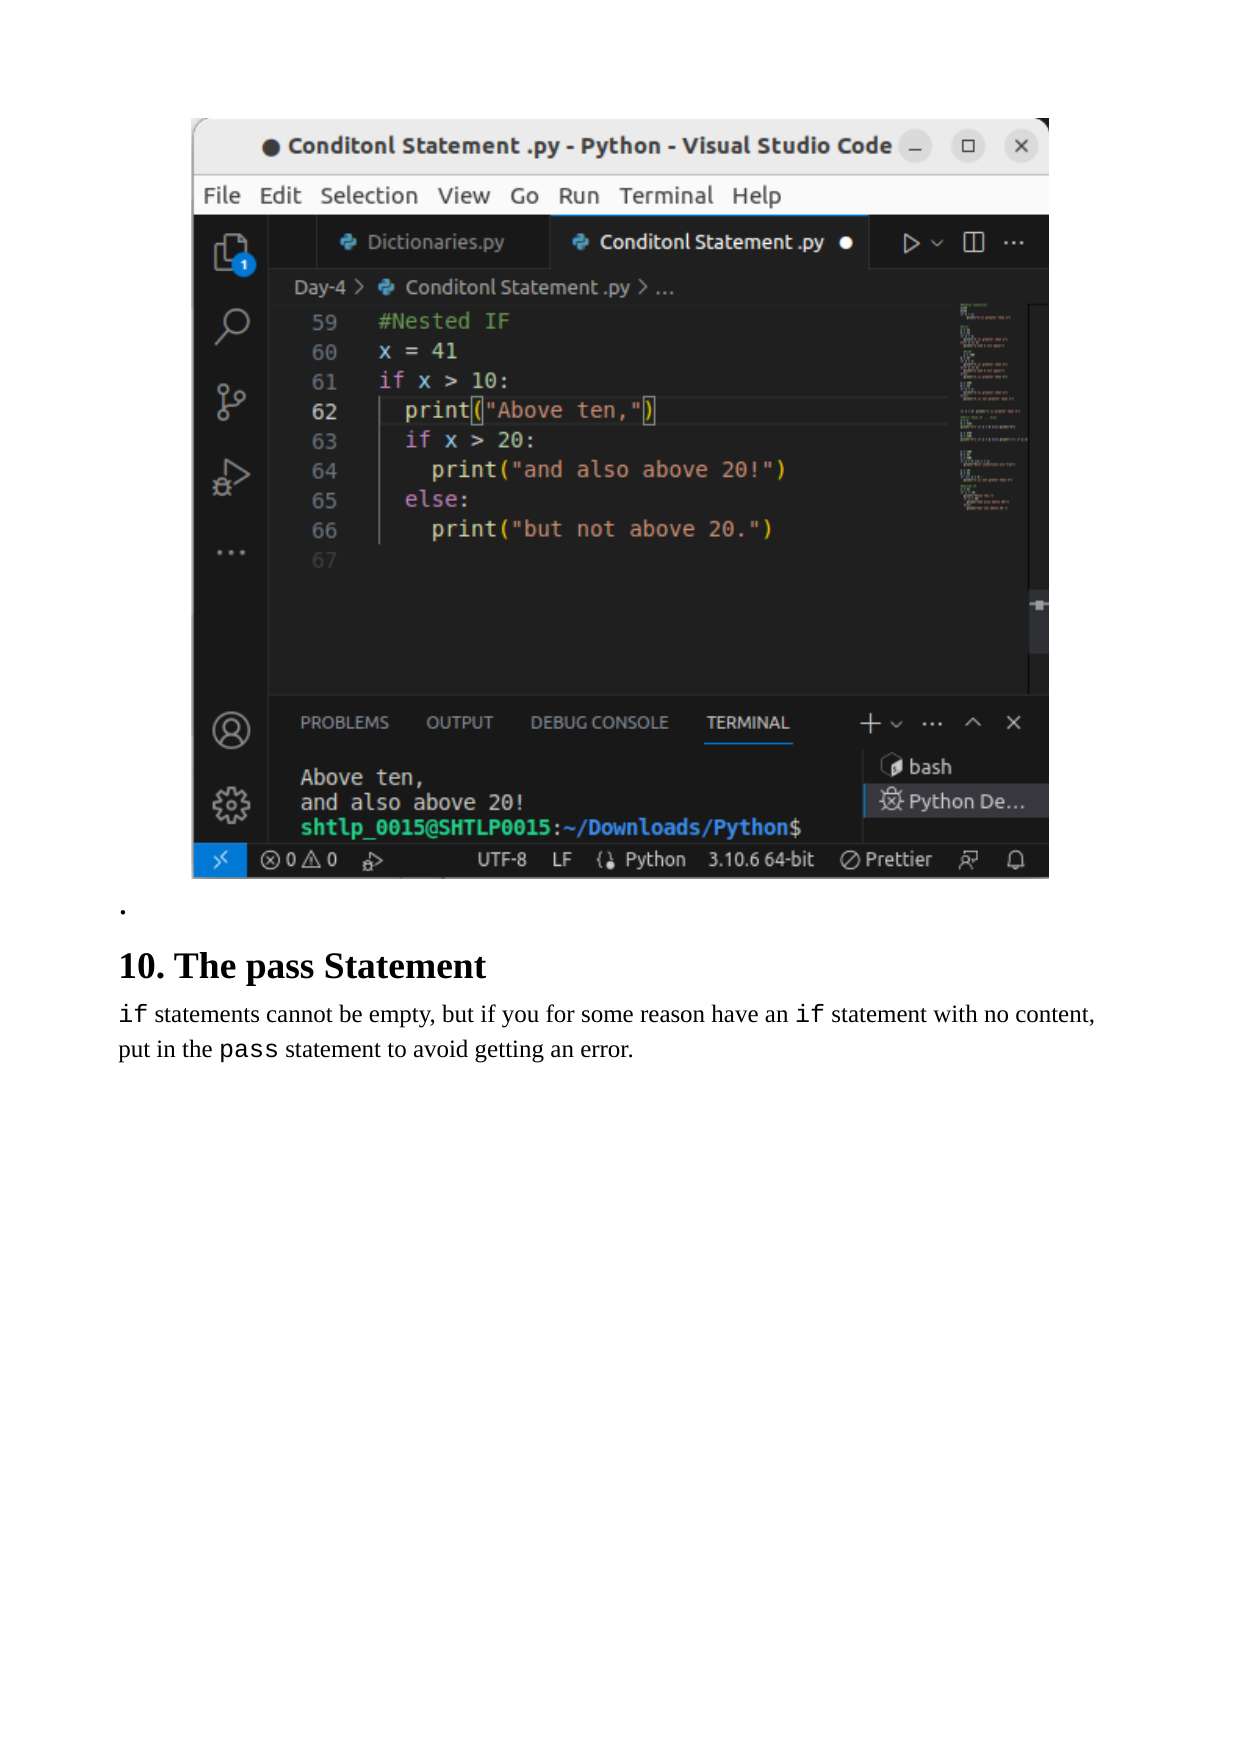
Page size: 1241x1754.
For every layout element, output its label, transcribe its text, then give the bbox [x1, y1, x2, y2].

text . [118, 118, 1122, 922]
picture [191, 118, 1049, 879]
subtitle 10. The pass Statement [118, 943, 1122, 986]
text if statements cannot be empty, but if you for some reason have an if statement with no content, put in the pass statement to avoid getting an error. [118, 999, 1122, 1064]
